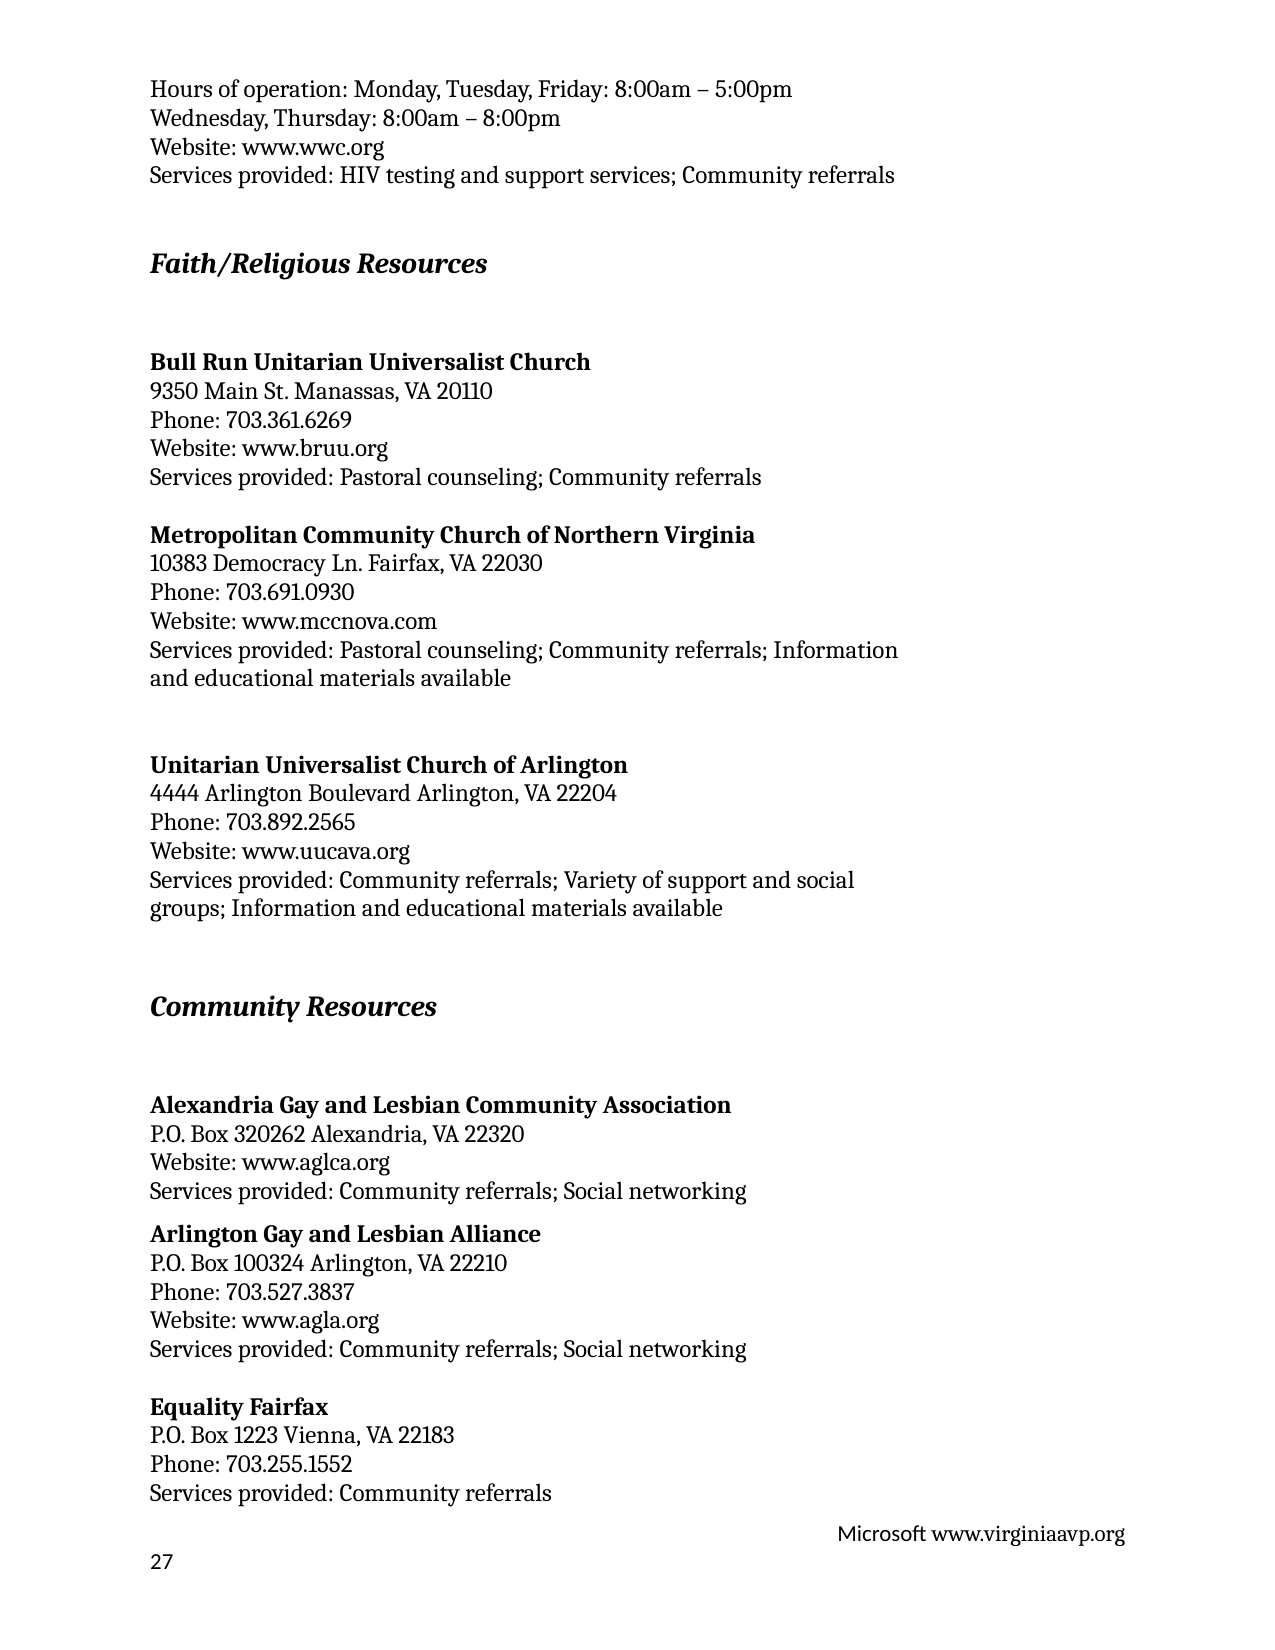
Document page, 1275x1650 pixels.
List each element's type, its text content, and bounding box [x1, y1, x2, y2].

text Arlington Gay and Lesbian Alliance [150, 1220, 1125, 1249]
text P.O. Box 1223 Vienna, VA 22183 [150, 1421, 1125, 1450]
text Services provided: Community referrals [150, 1479, 1125, 1508]
text Phone: 703.361.6269 [150, 406, 1125, 434]
text Bull Run Unitarian Universalist Church [150, 348, 1125, 377]
text and educational materials available [150, 664, 1125, 693]
text Equality Fairfax [150, 1393, 1125, 1421]
text Website: www.aglca.org [150, 1148, 1125, 1177]
text Phone: 703.527.3837 [150, 1278, 1125, 1306]
text P.O. Box 320262 Alexandria, VA 22320 [150, 1119, 1125, 1148]
text Services provided: Community referrals; Social networking [150, 1335, 1125, 1364]
text Website: www.mccnova.com [150, 607, 1125, 636]
text Website: www.wwc.org [150, 132, 1125, 161]
text Unitarian Universalist Church of Arlington [150, 751, 1125, 779]
text Services provided: Community referrals; Variety of support and social [150, 866, 1125, 894]
text Phone: 703.691.0930 [150, 578, 1125, 607]
text Faith/Religious Resources [150, 247, 1125, 281]
text Community Resources [150, 990, 1125, 1024]
text Website: www.agla.org [150, 1306, 1125, 1335]
text 9350 Main St. Manassas, VA 20110 [150, 377, 1125, 406]
text 4444 Arlington Boulevard Arlington, VA 22204 [150, 779, 1125, 808]
text Services provided: Pastoral counseling; Community referrals; Information [150, 636, 1125, 664]
text Hours of operation: Monday, Tuesday, Friday: 8:00am – 5:00pm [150, 75, 1125, 104]
text Alexandria Gay and Lesbian Community Association [150, 1091, 1125, 1119]
text Wednesday, Thursday: 8:00am – 8:00pm [150, 104, 1125, 132]
text 10383 Democracy Ln. Fairfax, VA 22030 [150, 549, 1125, 578]
text Services provided: Community referrals; Social networking [150, 1177, 1125, 1206]
text Phone: 703.892.2565 [150, 808, 1125, 837]
text Website: www.bruu.org [150, 434, 1125, 463]
text Phone: 703.255.1552 [150, 1450, 1125, 1479]
text Services provided: HIV testing and support services; Community referrals [150, 161, 1125, 190]
text P.O. Box 100324 Arlington, VA 22210 [150, 1249, 1125, 1278]
text groups; Information and educational materials available [150, 894, 1125, 923]
text Metropolitan Community Church of Northern Virginia [150, 521, 1125, 549]
text Website: www.uucava.org [150, 837, 1125, 866]
text Services provided: Pastoral counseling; Community referrals [150, 463, 1125, 492]
